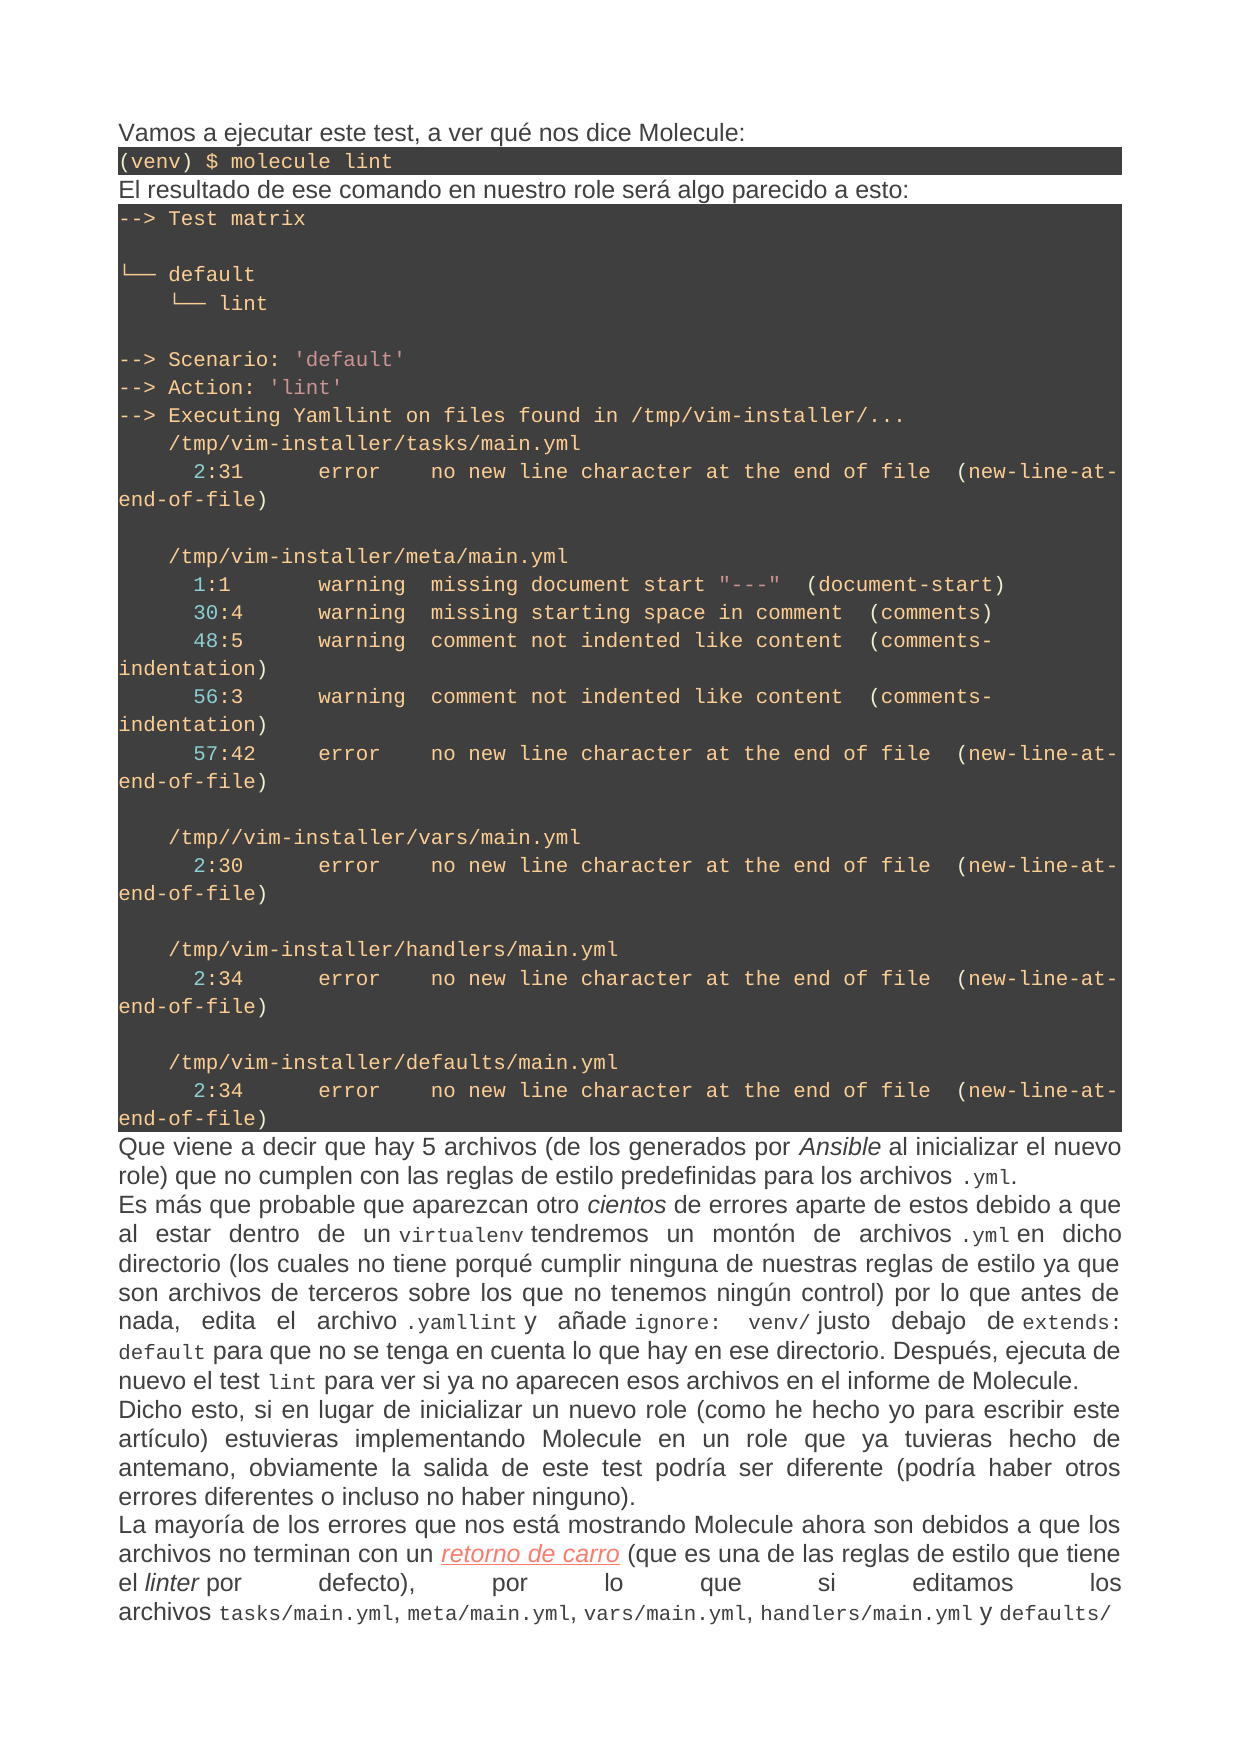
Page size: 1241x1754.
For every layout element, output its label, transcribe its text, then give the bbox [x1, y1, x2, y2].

text 1:1 warning missing document start "---" (document-start) [118, 569, 1122, 597]
text 48:5 warning comment not indented like content (comments-indentation) [118, 626, 1122, 682]
text Dicho esto, si en lugar de inicializar un nuevo role (como he hecho yo para escribir este artículo) estuvieras implementando Molecule en un role que ya tuvieras hecho de antemano, obviamente la salida de este test podría ser diferente (podría haber otros errores diferentes o incluso no haber ninguno). [118, 1395, 1122, 1510]
text Que viene a decir que hay 5 archivos (de los generados por Ansible al inicializar el nuevo role) que no cumplen con las reglas de estilo predefinidas para los archivos .yml. [118, 1132, 1122, 1190]
text 2:31 error no new line character at the end of file (new-line-at-end-of-file) [118, 457, 1122, 513]
text --> Scenario: 'default' [118, 344, 1122, 372]
text 2:30 error no new line character at the end of file (new-line-at-end-of-file) [118, 851, 1122, 907]
text 57:42 error no new line character at the end of file (new-line-at-end-of-file) [118, 738, 1122, 794]
text --> Action: 'lint' [118, 372, 1122, 401]
text 2:34 error no new line character at the end of file (new-line-at-end-of-file) [118, 963, 1122, 1019]
text /tmp/vim-installer/handlers/main.yml [118, 935, 1122, 963]
text /tmp/vim-installer/defaults/main.yml [118, 1047, 1122, 1076]
text /tmp//vim-installer/vars/main.yml [118, 822, 1122, 851]
text Vamos a ejecutar este test, a ver qué nos dice Molecule: [118, 118, 1122, 147]
text 30:4 warning missing starting space in comment (comments) [118, 597, 1122, 626]
text La mayoría de los errores que nos está mostrando Molecule ahora son debidos a que los archivos no terminan con un retorno de carro (que es una de las reglas de estilo que tiene el linter por defecto), por lo que si editamos los archivos tasks/main.yml, meta/main.yml, vars/main.yml, handlers/main.yml y defaults/ [118, 1510, 1122, 1626]
text └── lint [118, 288, 1122, 316]
text (venv) $ molecule lint [118, 147, 1122, 175]
text /tmp/vim-installer/tasks/main.yml [118, 429, 1122, 457]
text --> Executing Yamllint on files found in /tmp/vim-installer/... [118, 401, 1122, 429]
text 2:34 error no new line character at the end of file (new-line-at-end-of-file) [118, 1076, 1122, 1132]
text /tmp/vim-installer/meta/main.yml [118, 541, 1122, 569]
text └── default [118, 260, 1122, 288]
text Es más que probable que aparezcan otro cientos de errores aparte de estos debido a que al estar dentro de un virtualenv tendremos un montón de archivos .yml en dicho directorio (los cuales no tiene porqué cumplir ninguna de nuestras reglas de estilo ya que son archivos de terceros sobre los que no tenemos ningún control) por lo que antes de nada, edita el archivo .yamllint y añade ignore: venv/ justo debajo de extends: default para que no se tenga en cuenta lo que hay en ese directorio. Después, ejecuta de nuevo el test lint para ver si ya no aparecen esos archivos en el informe de Molecule. [118, 1190, 1122, 1395]
text 56:3 warning comment not indented like content (comments-indentation) [118, 682, 1122, 738]
text --> Test matrix [118, 204, 1122, 232]
text El resultado de ese comando en nuestro role será algo parecido a esto: [118, 175, 1122, 204]
